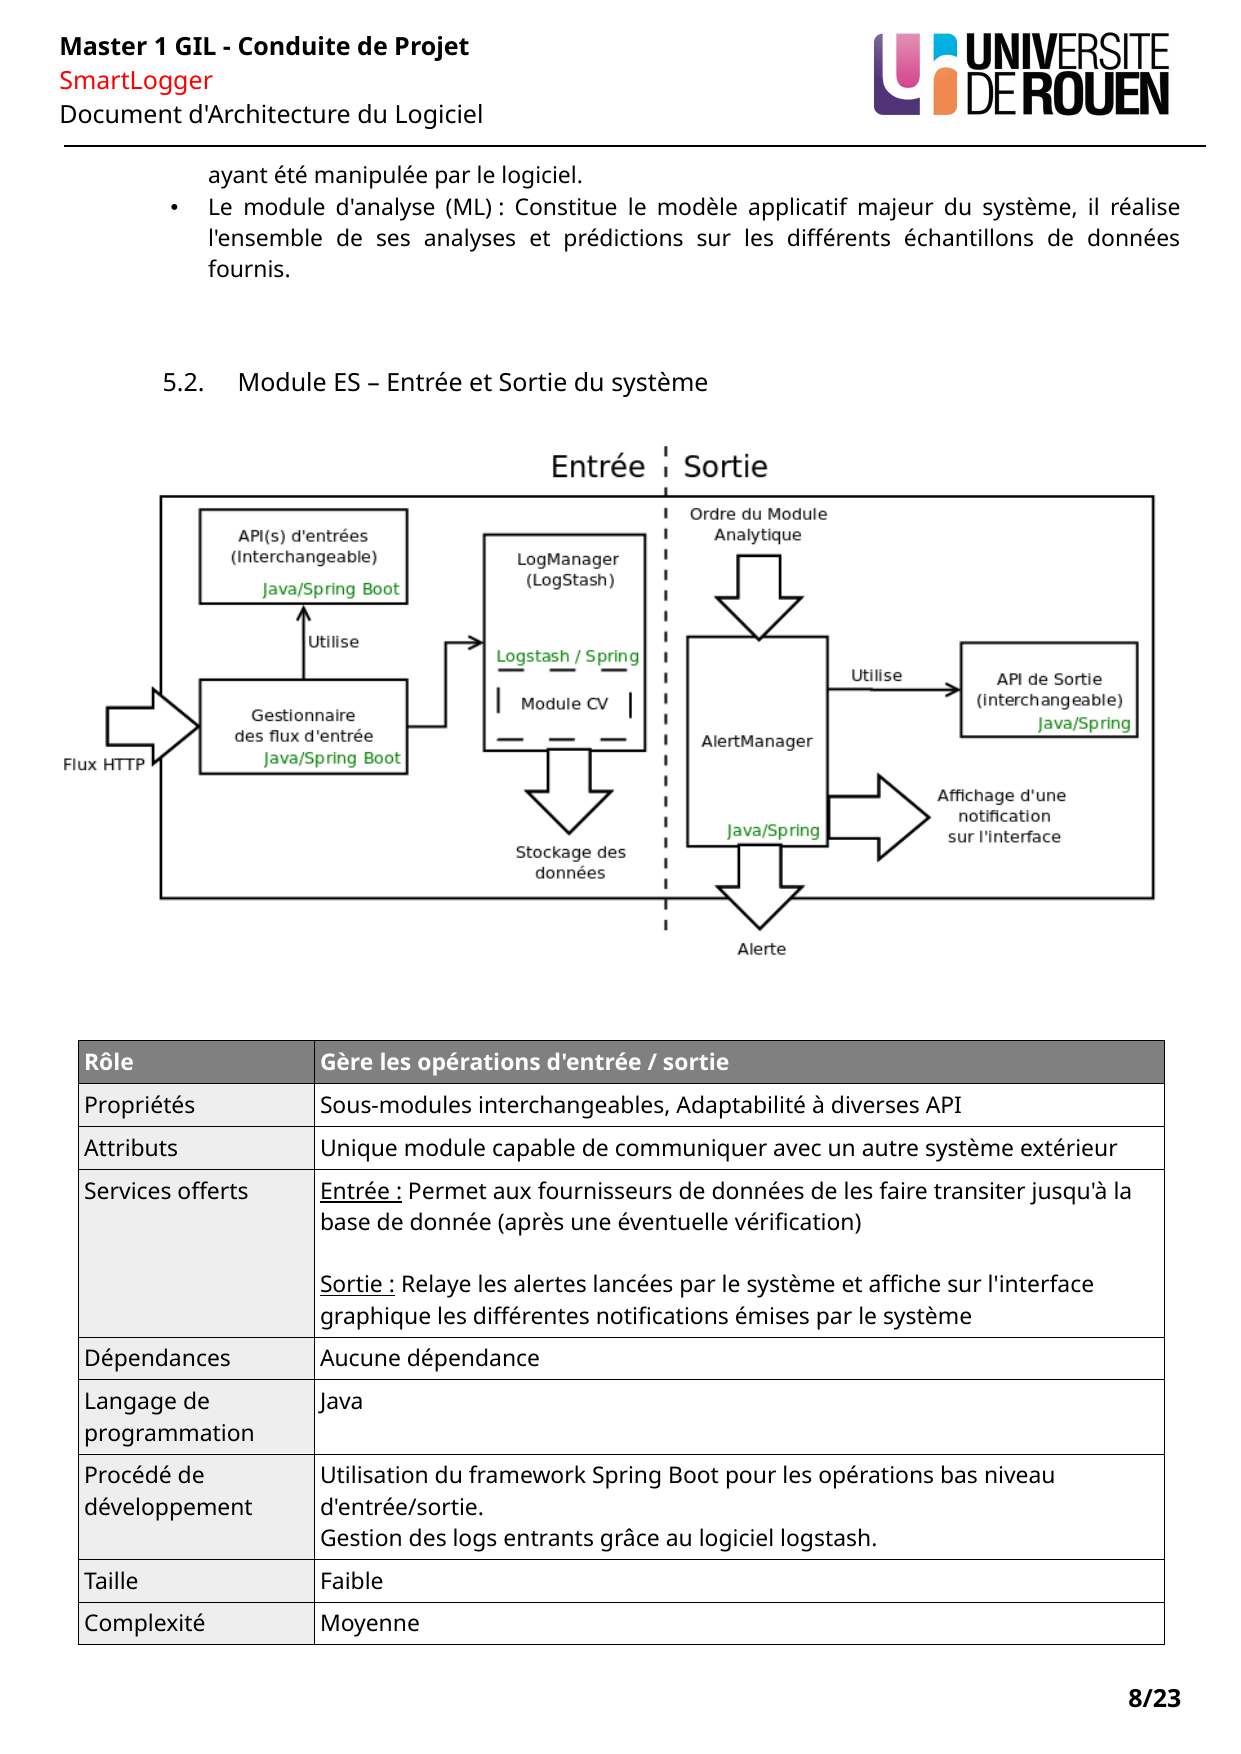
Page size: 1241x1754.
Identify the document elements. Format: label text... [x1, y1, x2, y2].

table_cell Dépendances [79, 1338, 314, 1379]
table_cell Complexité [79, 1603, 314, 1644]
table_cell Unique module capable de communiquer avec un autre système extérieur [315, 1127, 1164, 1169]
table_cell Utilisation du framework Spring Boot pour les opérations bas niveau d'entrée/sortie. Gestion des logs entrants grâce au logiciel logstash. [315, 1455, 1164, 1559]
table_cell Taille [79, 1560, 314, 1602]
table_header Gère les opérations d'entrée / sortie [315, 1041, 1164, 1083]
table_header Rôle [79, 1041, 314, 1083]
table_cell Entrée : Permet aux fournisseurs de données de les faire transiter jusqu'à la base de donnée (après une éventuelle vérification) Sortie : Relaye les alertes lancées par le système et affiche sur l'interface graphique les différentes notifications émises par le système [315, 1170, 1164, 1337]
picture [872, 32, 1170, 118]
table_cell Aucune dépendance [315, 1338, 1164, 1379]
table_cell Java [315, 1380, 1164, 1453]
table_cell Sous-modules interchangeables, Adaptabilité à diverses API [315, 1084, 1164, 1126]
table_cell Procédé de développement [79, 1455, 314, 1559]
table_cell Faible [315, 1560, 1164, 1602]
picture [63, 445, 1157, 960]
list Le module d'analyse (ML) : Constitue le modèle applicatif majeur du système, il réalise l'ensemble de ses analyses et prédictions sur les différents échantillons de données fournis. [170, 191, 1181, 284]
subtitle Module ES – Entrée et Sortie du système [162, 365, 1181, 399]
table_cell Services offerts [79, 1170, 314, 1337]
table_cell Propriétés [79, 1084, 314, 1126]
table_cell Attributs [79, 1127, 314, 1169]
list ayant été manipulée par le logiciel. [170, 159, 1181, 191]
table_cell Langage de programmation [79, 1380, 314, 1453]
table_cell Moyenne [315, 1603, 1164, 1644]
